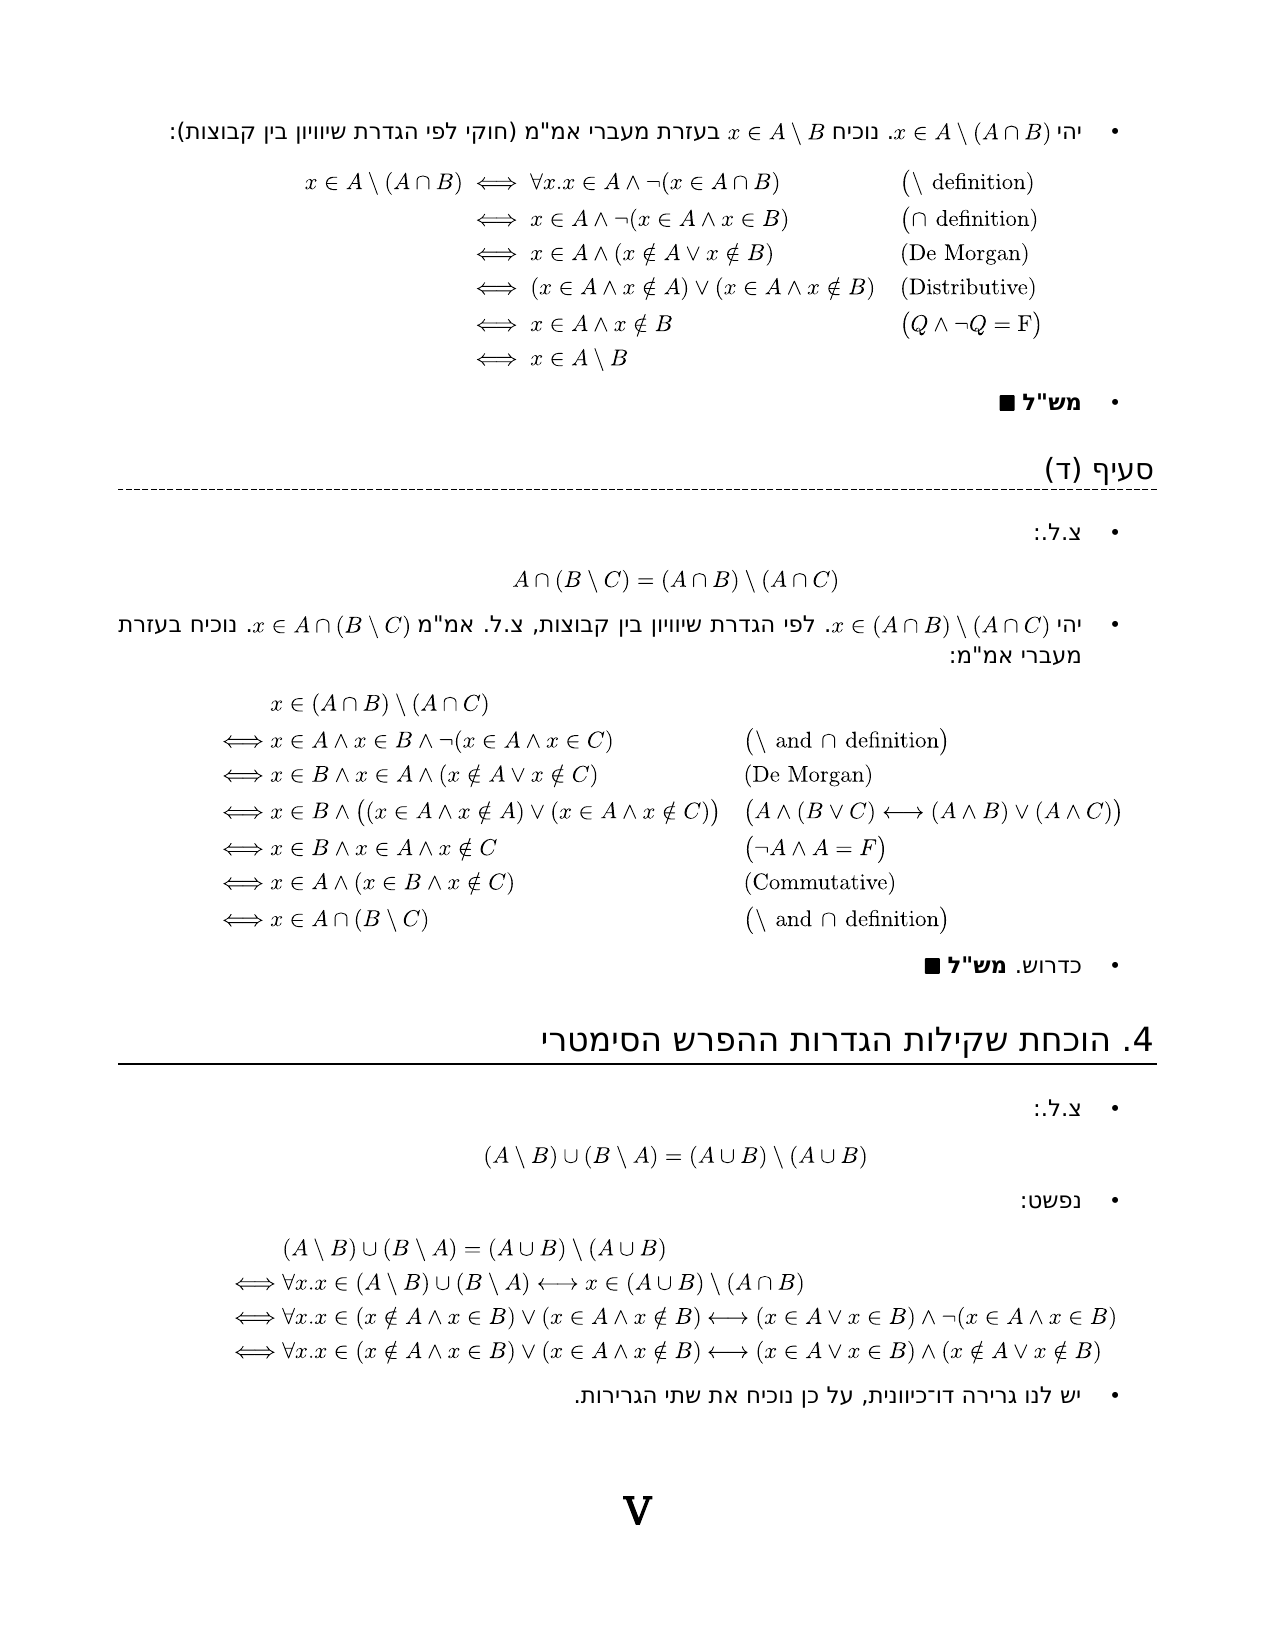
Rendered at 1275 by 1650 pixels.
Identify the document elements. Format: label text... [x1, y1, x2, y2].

list צ.ל.: [118, 1095, 1119, 1121]
list צ.ל.: [118, 519, 1119, 545]
list מש"ל [118, 389, 1119, 416]
list יהי . נוכיח בעזרת מעברי אמ"מ (חוקי לפי הגדרת שיוויון בין קבוצות): [118, 118, 1119, 145]
subtitle סעיף (ד) [118, 449, 1157, 489]
list יש לנו גרירה דו־כיוונית, על כן נוכיח את שתי הגרירות. [118, 1382, 1119, 1409]
list יהי . לפי הגדרת שיוויון בין קבוצות, צ.ל. אמ"מ . נוכיח בעזרת מעברי אמ"מ: [118, 611, 1119, 669]
list נפשט: [118, 1187, 1119, 1214]
list כדרוש. מש"ל [118, 953, 1119, 979]
subtitle 4. הוכחת שקילות הגדרות ההפרש הסימטרי [118, 1018, 1157, 1063]
